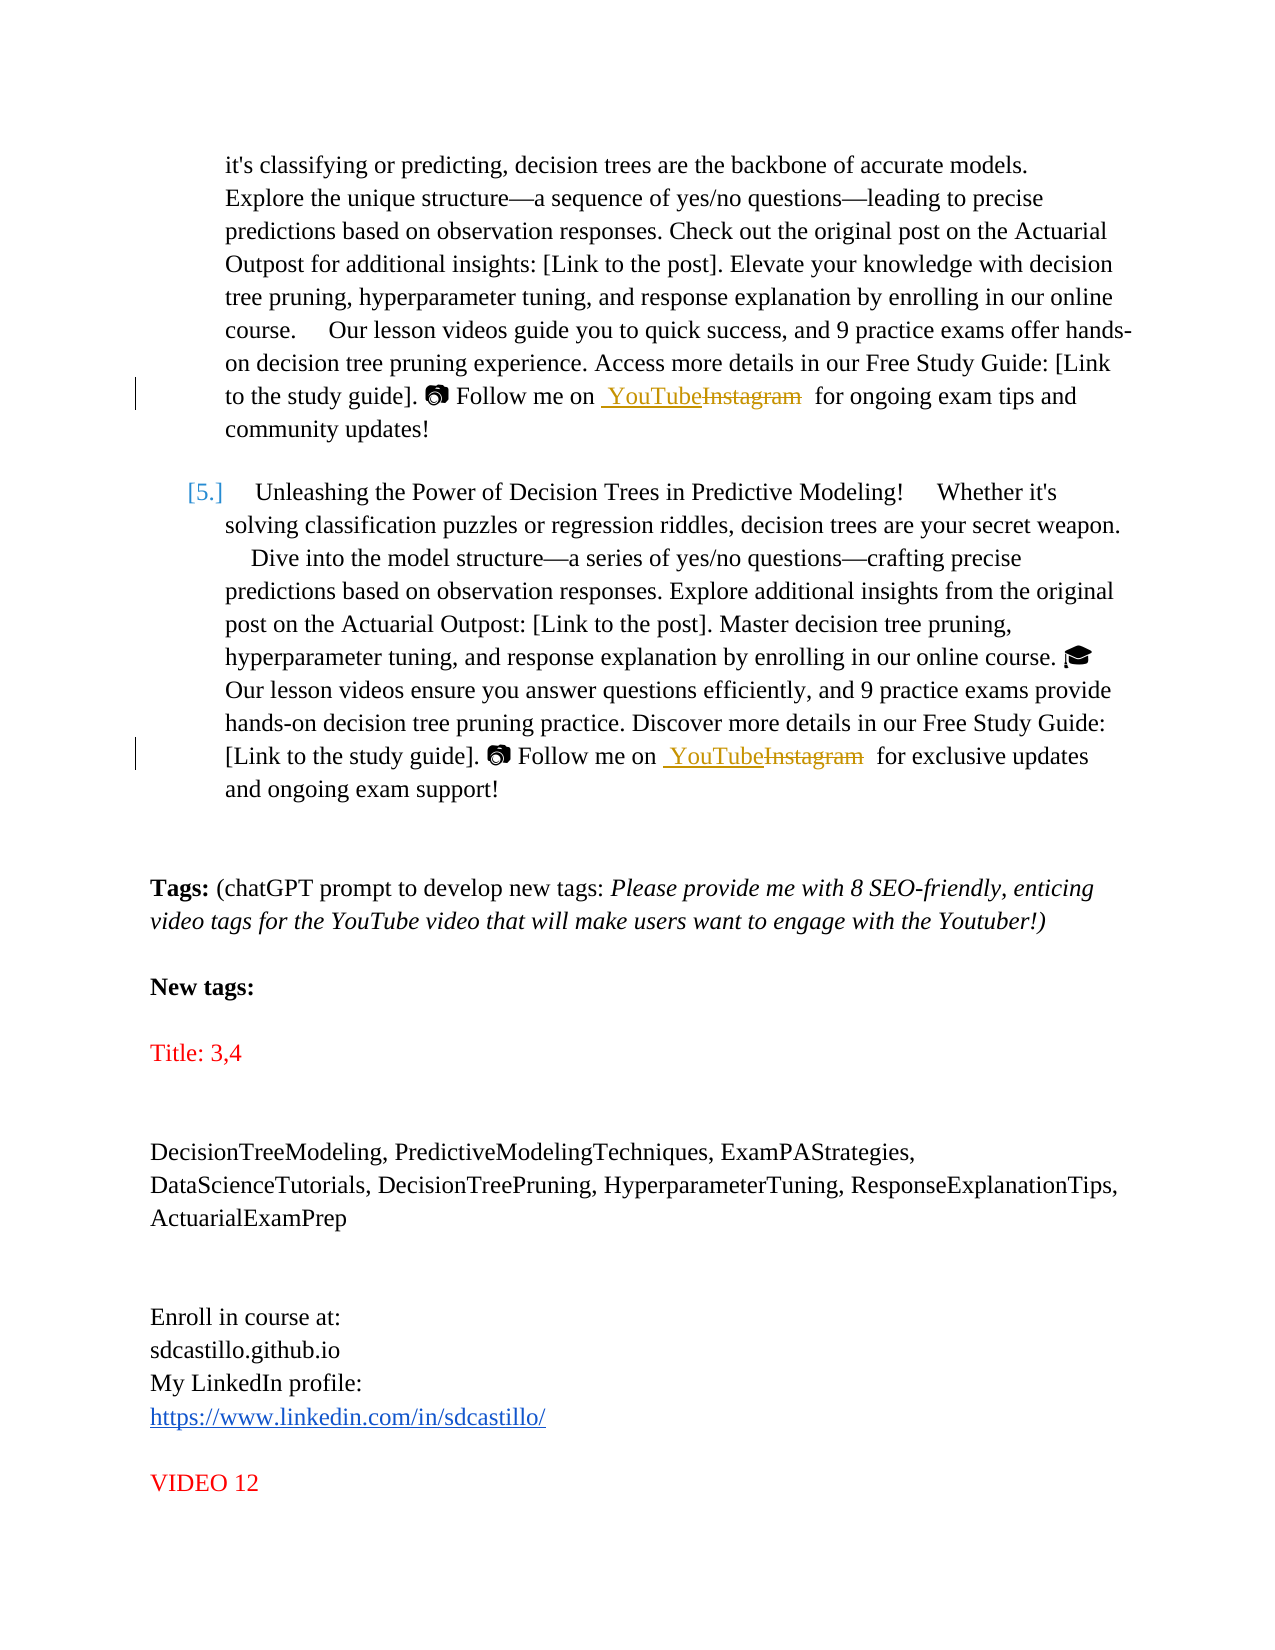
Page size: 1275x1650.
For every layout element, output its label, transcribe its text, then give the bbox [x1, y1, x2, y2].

text Tags: (chatGPT prompt to develop new tags: Please provide me with 8 SEO-friendly, enticing video tags for the YouTube video that will make users want to engage with the Youtuber!) [150, 873, 1125, 935]
text Enroll in course at: sdcastillo.github.io [150, 1302, 1125, 1364]
list 🚀 Unleashing the Power of Decision Trees in Predictive Modeling! 🌲 Whether it's solving classification puzzles or regression riddles, decision trees are your secret weapon. 🤯 Dive into the model structure—a series of yes/no questions—crafting precise predictions based on observation responses. Explore additional insights from the original post on the Actuarial Outpost: [Link to the post]. Master decision tree pruning, hyperparameter tuning, and response explanation by enrolling in our online course. 🎓 Our lesson videos ensure you answer questions efficiently, and 9 practice exams provide hands-on decision tree pruning practice. Discover more details in our Free Study Guide: [Link to the study guide]. 📷 Follow me on YouTube for exclusive updates and ongoing exam support! [187, 477, 1125, 803]
text My LinkedIn profile: [150, 1368, 1125, 1397]
text Title: 3,4 [150, 1038, 1125, 1067]
text https://www.linkedin.com/in/sdcastillo/ [150, 1402, 1125, 1430]
text VIDEO 12 [150, 1468, 1125, 1496]
text DecisionTreeModeling, PredictiveModelingTechniques, ExamPAStrategies, DataScienceTutorials, DecisionTreePruning, HyperparameterTuning, ResponseExplanationTips, ActuarialExamPrep [150, 1137, 1125, 1232]
list 🤖 Decoding Decision Trees: Unveil the Magic Behind Predictive Modeling! 🧐 Whether it's classifying or predicting, decision trees are the backbone of accurate models. 🌳 Explore the unique structure—a sequence of yes/no questions—leading to precise predictions based on observation responses. Check out the original post on the Actuarial Outpost for additional insights: [Link to the post]. Elevate your knowledge with decision tree pruning, hyperparameter tuning, and response explanation by enrolling in our online course. 🚀 Our lesson videos guide you to quick success, and 9 practice exams offer hands-on decision tree pruning experience. Access more details in our Free Study Guide: [Link to the study guide]. 📷 Follow me on YouTube for ongoing exam tips and community updates! [187, 150, 1125, 473]
text New tags: [150, 972, 1125, 1001]
